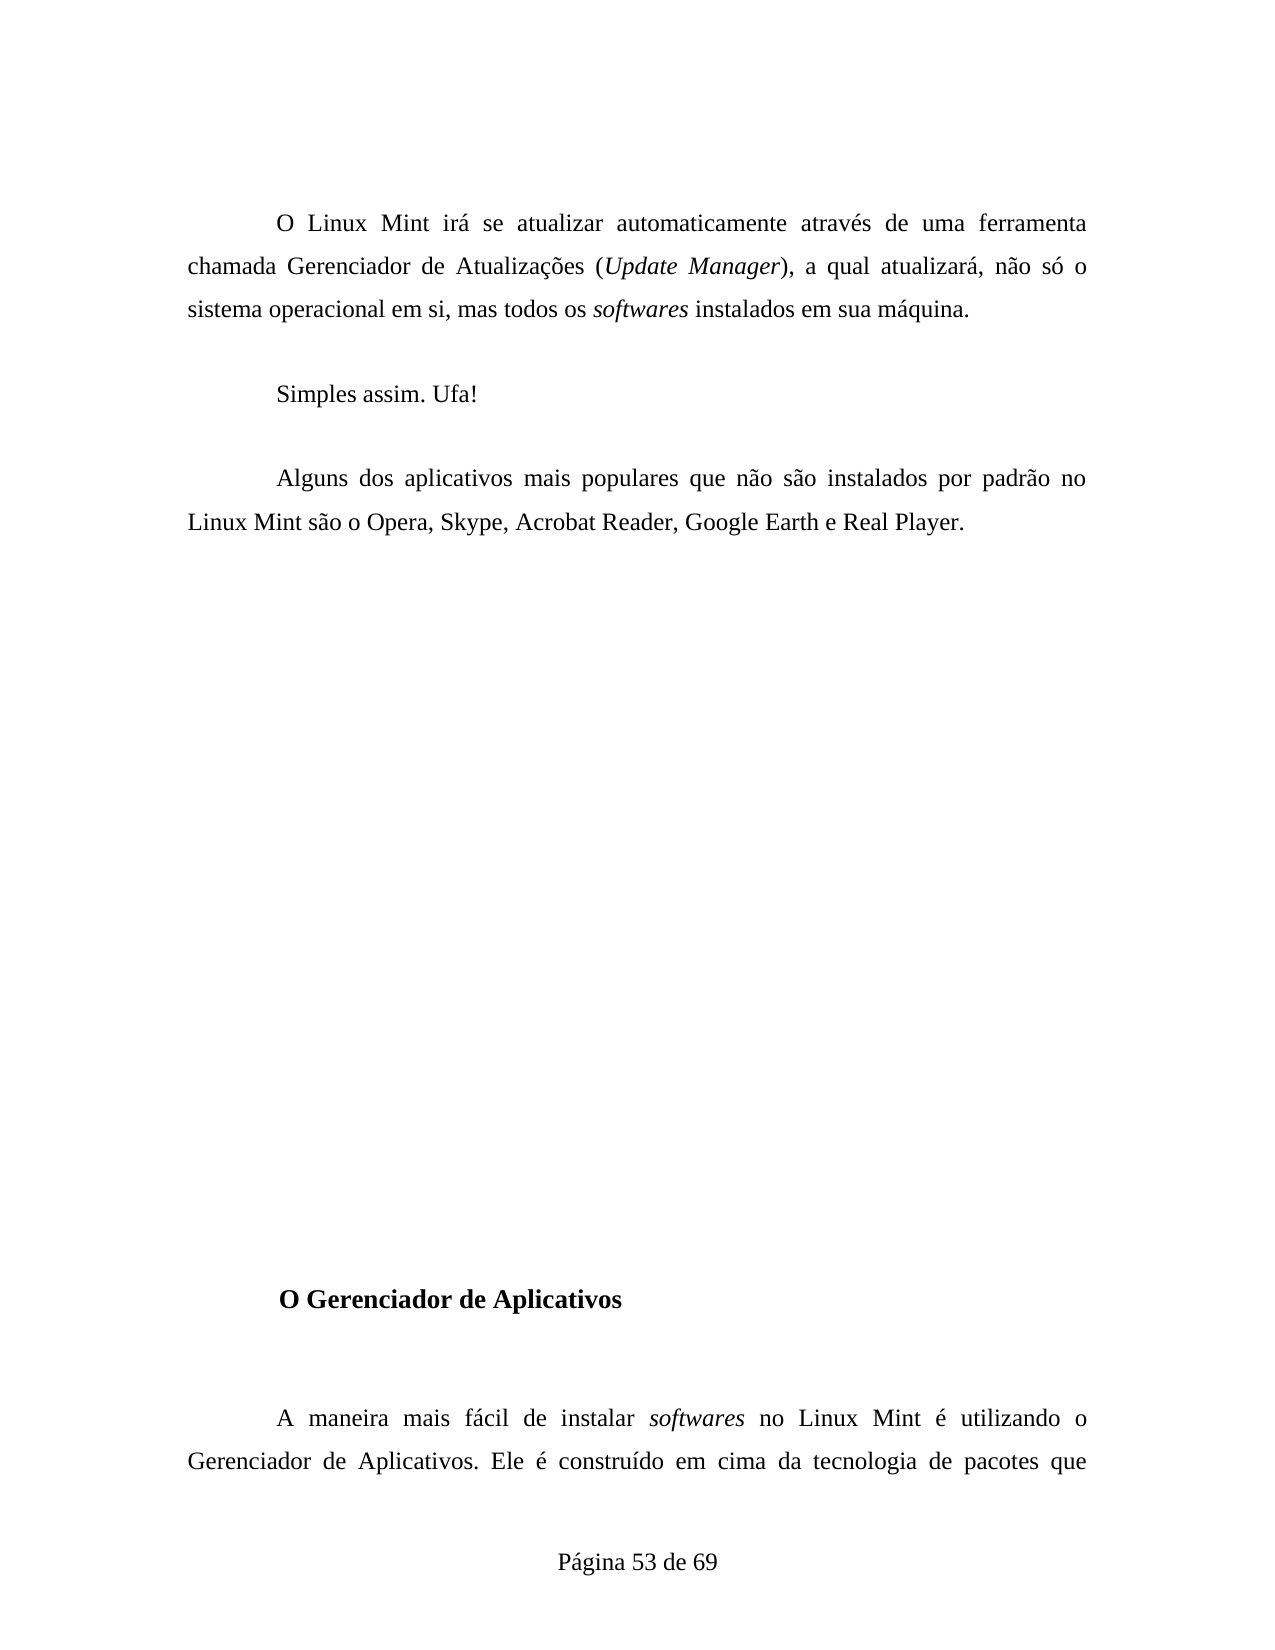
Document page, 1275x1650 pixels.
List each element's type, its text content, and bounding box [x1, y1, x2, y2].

subtitle O Gerenciador de Aplicativos [229, 1283, 1087, 1315]
text Simples assim. Ufa! [187, 379, 1087, 408]
text A maneira mais fácil de instalar softwares no Linux Mint é utilizando o Gerenciador de Aplicativos. Ele é construído em cima da tecnologia de pacotes que [187, 1403, 1087, 1475]
text Alguns dos aplicativos mais populares que não são instalados por padrão no Linux Mint são o Opera, Skype, Acrobat Reader, Google Earth e Real Player. [187, 463, 1087, 535]
text O Linux Mint irá se atualizar automaticamente através de uma ferramenta chamada Gerenciador de Atualizações (Update Manager), a qual atualizará, não só o sistema operacional em si, mas todos os softwares instalados em sua máquina. [187, 208, 1087, 323]
